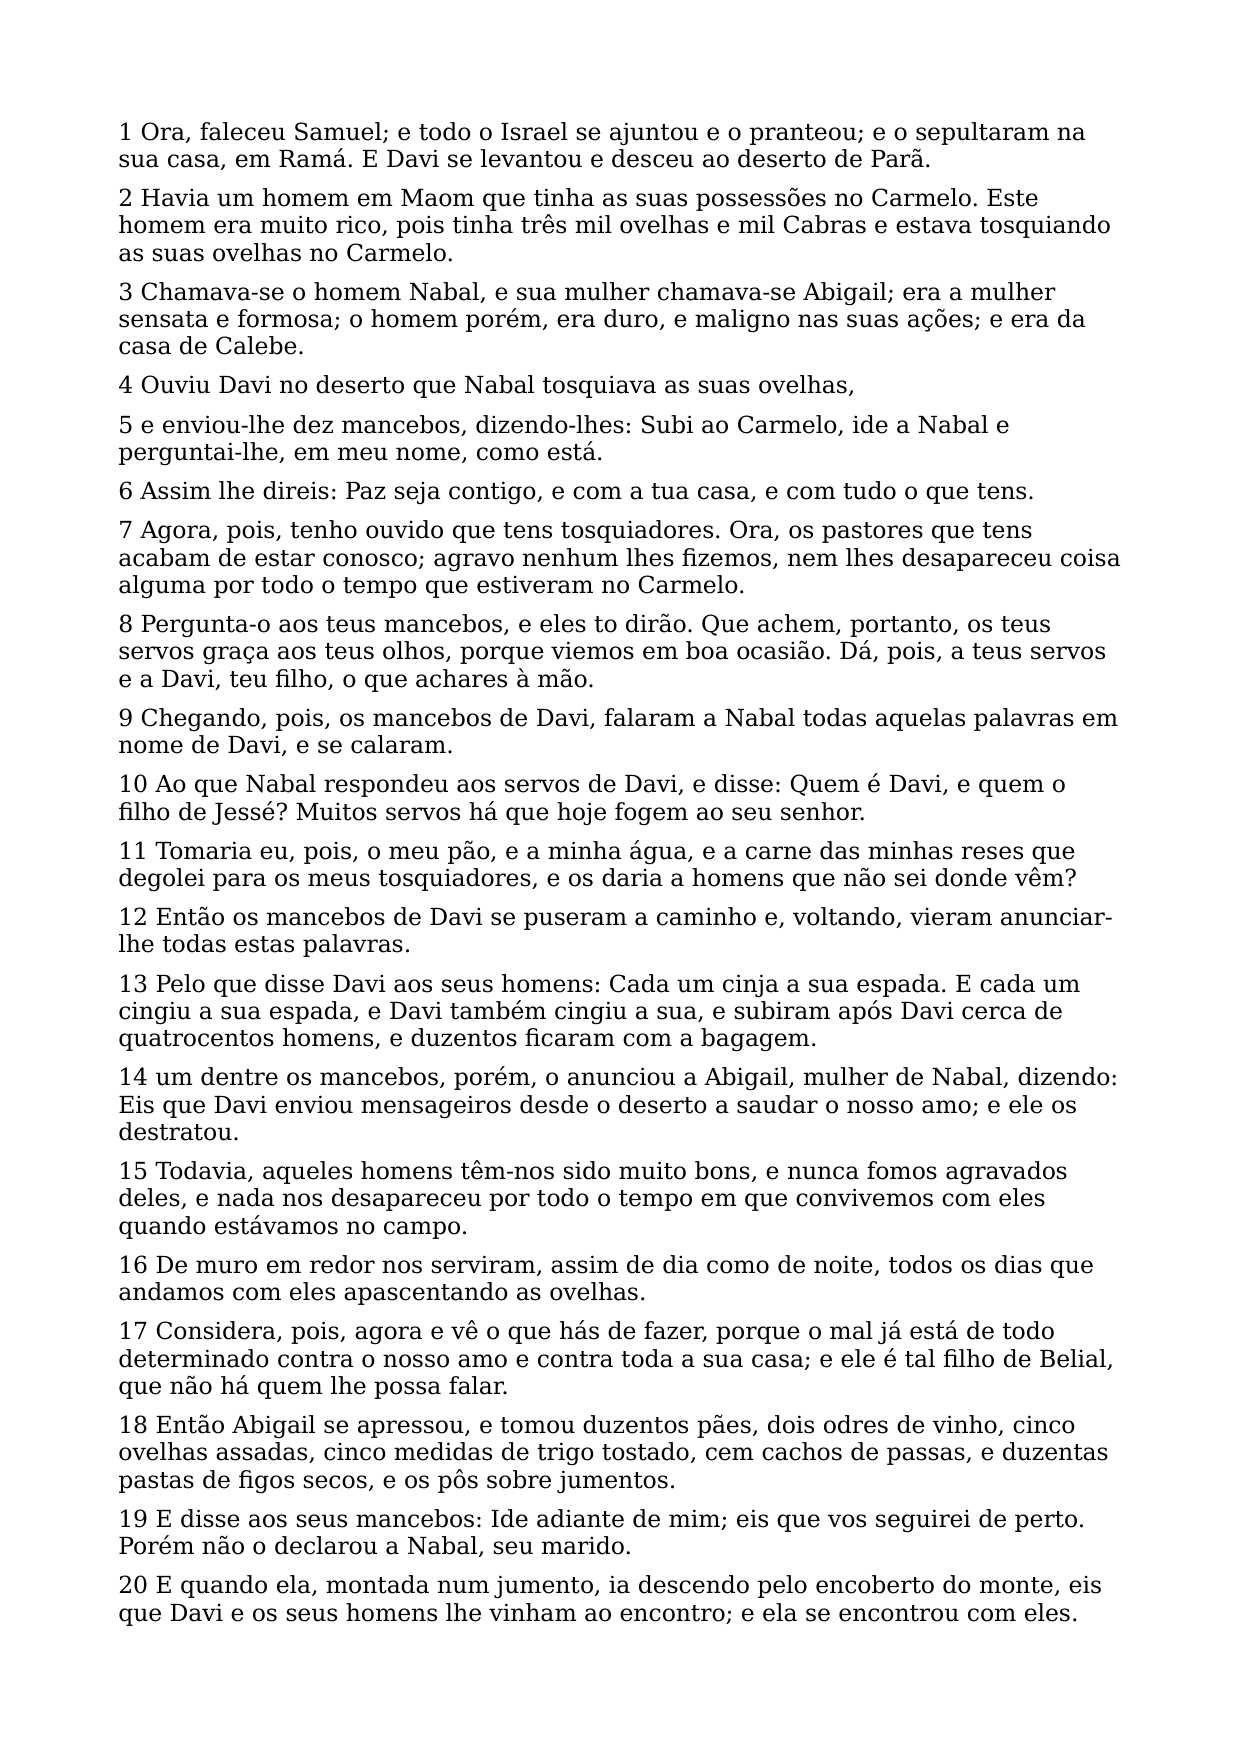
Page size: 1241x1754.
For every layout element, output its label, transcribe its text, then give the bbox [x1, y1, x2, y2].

text 4 Ouviu Davi no deserto que Nabal tosquiava as suas ovelhas, [118, 372, 1122, 399]
text 10 Ao que Nabal respondeu aos servos de Davi, e disse: Quem é Davi, e quem o filho de Jessé? Muitos servos há que hoje fogem ao seu senhor. [118, 771, 1122, 825]
text 2 Havia um homem em Maom que tinha as suas possessões no Carmelo. Este homem era muito rico, pois tinha três mil ovelhas e mil Cabras e estava tosquiando as suas ovelhas no Carmelo. [118, 184, 1122, 266]
text 20 E quando ela, montada num jumento, ia descendo pelo encoberto do monte, eis que Davi e os seus homens lhe vinham ao encontro; e ela se encontrou com eles. [118, 1572, 1122, 1626]
text 17 Considera, pois, agora e vê o que hás de fazer, porque o mal já está de todo determinado contra o nosso amo e contra toda a sua casa; e ele é tal filho de Belial, que não há quem lhe possa falar. [118, 1318, 1122, 1400]
text 16 De muro em redor nos serviram, assim de dia como de noite, todos os dias que andamos com eles apascentando as ovelhas. [118, 1251, 1122, 1306]
text 11 Tomaria eu, pois, o meu pão, e a minha água, e a carne das minhas reses que degolei para os meus tosquiadores, e os daria a homens que não sei donde vêm? [118, 837, 1122, 892]
text 5 e enviou-lhe dez mancebos, dizendo-lhes: Subi ao Carmelo, ide a Nabal e perguntai-lhe, em meu nome, como está. [118, 411, 1122, 466]
text 14 um dentre os mancebos, porém, o anunciou a Abigail, mulher de Nabal, dizendo: Eis que Davi enviou mensageiros desde o deserto a saudar o nosso amo; e ele os destratou. [118, 1064, 1122, 1146]
text 8 Pergunta-o aos teus mancebos, e eles to dirão. Que achem, portanto, os teus servos graça aos teus olhos, porque viemos em boa ocasião. Dá, pois, a teus servos e a Davi, teu filho, o que achares à mão. [118, 611, 1122, 692]
text 12 Então os mancebos de Davi se puseram a caminho e, voltando, vieram anunciar-lhe todas estas palavras. [118, 904, 1122, 958]
text 9 Chegando, pois, os mancebos de Davi, falaram a Nabal todas aquelas palavras em nome de Davi, e se calaram. [118, 704, 1122, 759]
text 6 Assim lhe direis: Paz seja contigo, e com a tua casa, e com tudo o que tens. [118, 478, 1122, 505]
text 7 Agora, pois, tenho ouvido que tens tosquiadores. Ora, os pastores que tens acabam de estar conosco; agravo nenhum lhes fizemos, nem lhes desapareceu coisa alguma por todo o tempo que estiveram no Carmelo. [118, 517, 1122, 599]
text 19 E disse aos seus mancebos: Ide adiante de mim; eis que vos seguirei de perto. Porém não o declarou a Nabal, seu marido. [118, 1505, 1122, 1560]
text 1 Ora, faleceu Samuel; e todo o Israel se ajuntou e o pranteou; e o sepultaram na sua casa, em Ramá. E Davi se levantou e desceu ao deserto de Parã. [118, 118, 1122, 173]
text 13 Pelo que disse Davi aos seus homens: Cada um cinja a sua espada. E cada um cingiu a sua espada, e Davi também cingiu a sua, e subiram após Davi cerca de quatrocentos homens, e duzentos ficaram com a bagagem. [118, 970, 1122, 1052]
text 3 Chamava-se o homem Nabal, e sua mulher chamava-se Abigail; era a mulher sensata e formosa; o homem porém, era duro, e maligno nas suas ações; e era da casa de Calebe. [118, 278, 1122, 360]
text 18 Então Abigail se apressou, e tomou duzentos pães, dois odres de vinho, cinco ovelhas assadas, cinco medidas de trigo tostado, cem cachos de passas, e duzentas pastas de figos secos, e os pôs sobre jumentos. [118, 1412, 1122, 1493]
text 15 Todavia, aqueles homens têm-nos sido muito bons, e nunca fomos agravados deles, e nada nos desapareceu por todo o tempo em que convivemos com eles quando estávamos no campo. [118, 1158, 1122, 1239]
